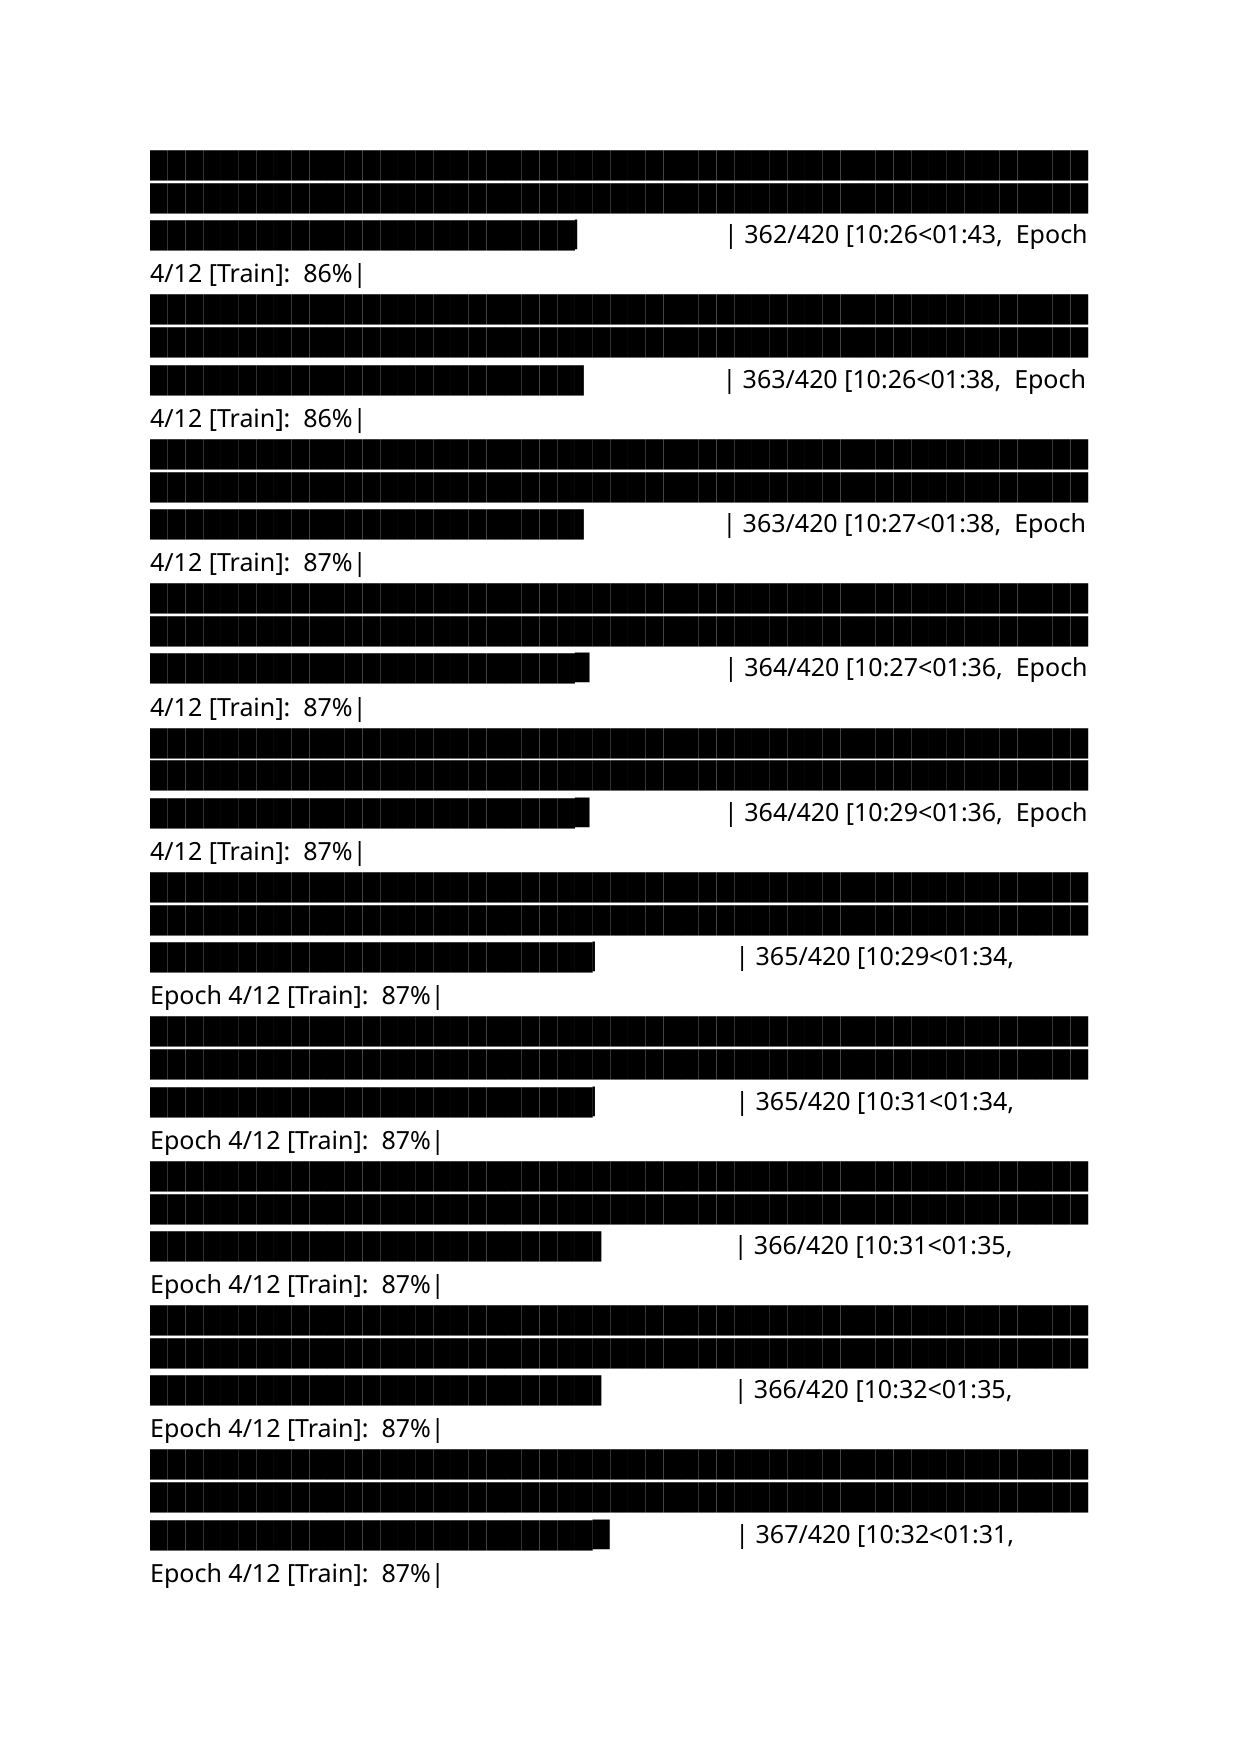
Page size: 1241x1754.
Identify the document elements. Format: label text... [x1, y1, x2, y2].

text ██████████████████████████████████████████████████████████████████████████████████████████████████████████████████████████████████▏ | 362/420 [10:26<01:43, Epoch 4/12 [Train]: 86%|██████████████████████████████████████████████████████████████████████████████████████████████████████████████████████████████████▌ | 363/420 [10:26<01:38, Epoch 4/12 [Train]: 86%|██████████████████████████████████████████████████████████████████████████████████████████████████████████████████████████████████▌ | 363/420 [10:27<01:38, Epoch 4/12 [Train]: 87%|██████████████████████████████████████████████████████████████████████████████████████████████████████████████████████████████████▊ | 364/420 [10:27<01:36, Epoch 4/12 [Train]: 87%|██████████████████████████████████████████████████████████████████████████████████████████████████████████████████████████████████▊ | 364/420 [10:29<01:36, Epoch 4/12 [Train]: 87%|███████████████████████████████████████████████████████████████████████████████████████████████████████████████████████████████████▏ | 365/420 [10:29<01:34, Epoch 4/12 [Train]: 87%|███████████████████████████████████████████████████████████████████████████████████████████████████████████████████████████████████▏ | 365/420 [10:31<01:34, Epoch 4/12 [Train]: 87%|███████████████████████████████████████████████████████████████████████████████████████████████████████████████████████████████████▌ | 366/420 [10:31<01:35, Epoch 4/12 [Train]: 87%|███████████████████████████████████████████████████████████████████████████████████████████████████████████████████████████████████▌ | 366/420 [10:32<01:35, Epoch 4/12 [Train]: 87%|███████████████████████████████████████████████████████████████████████████████████████████████████████████████████████████████████▉ | 367/420 [10:32<01:31, Epoch 4/12 [Train]: 87%| [150, 150, 1090, 1589]
